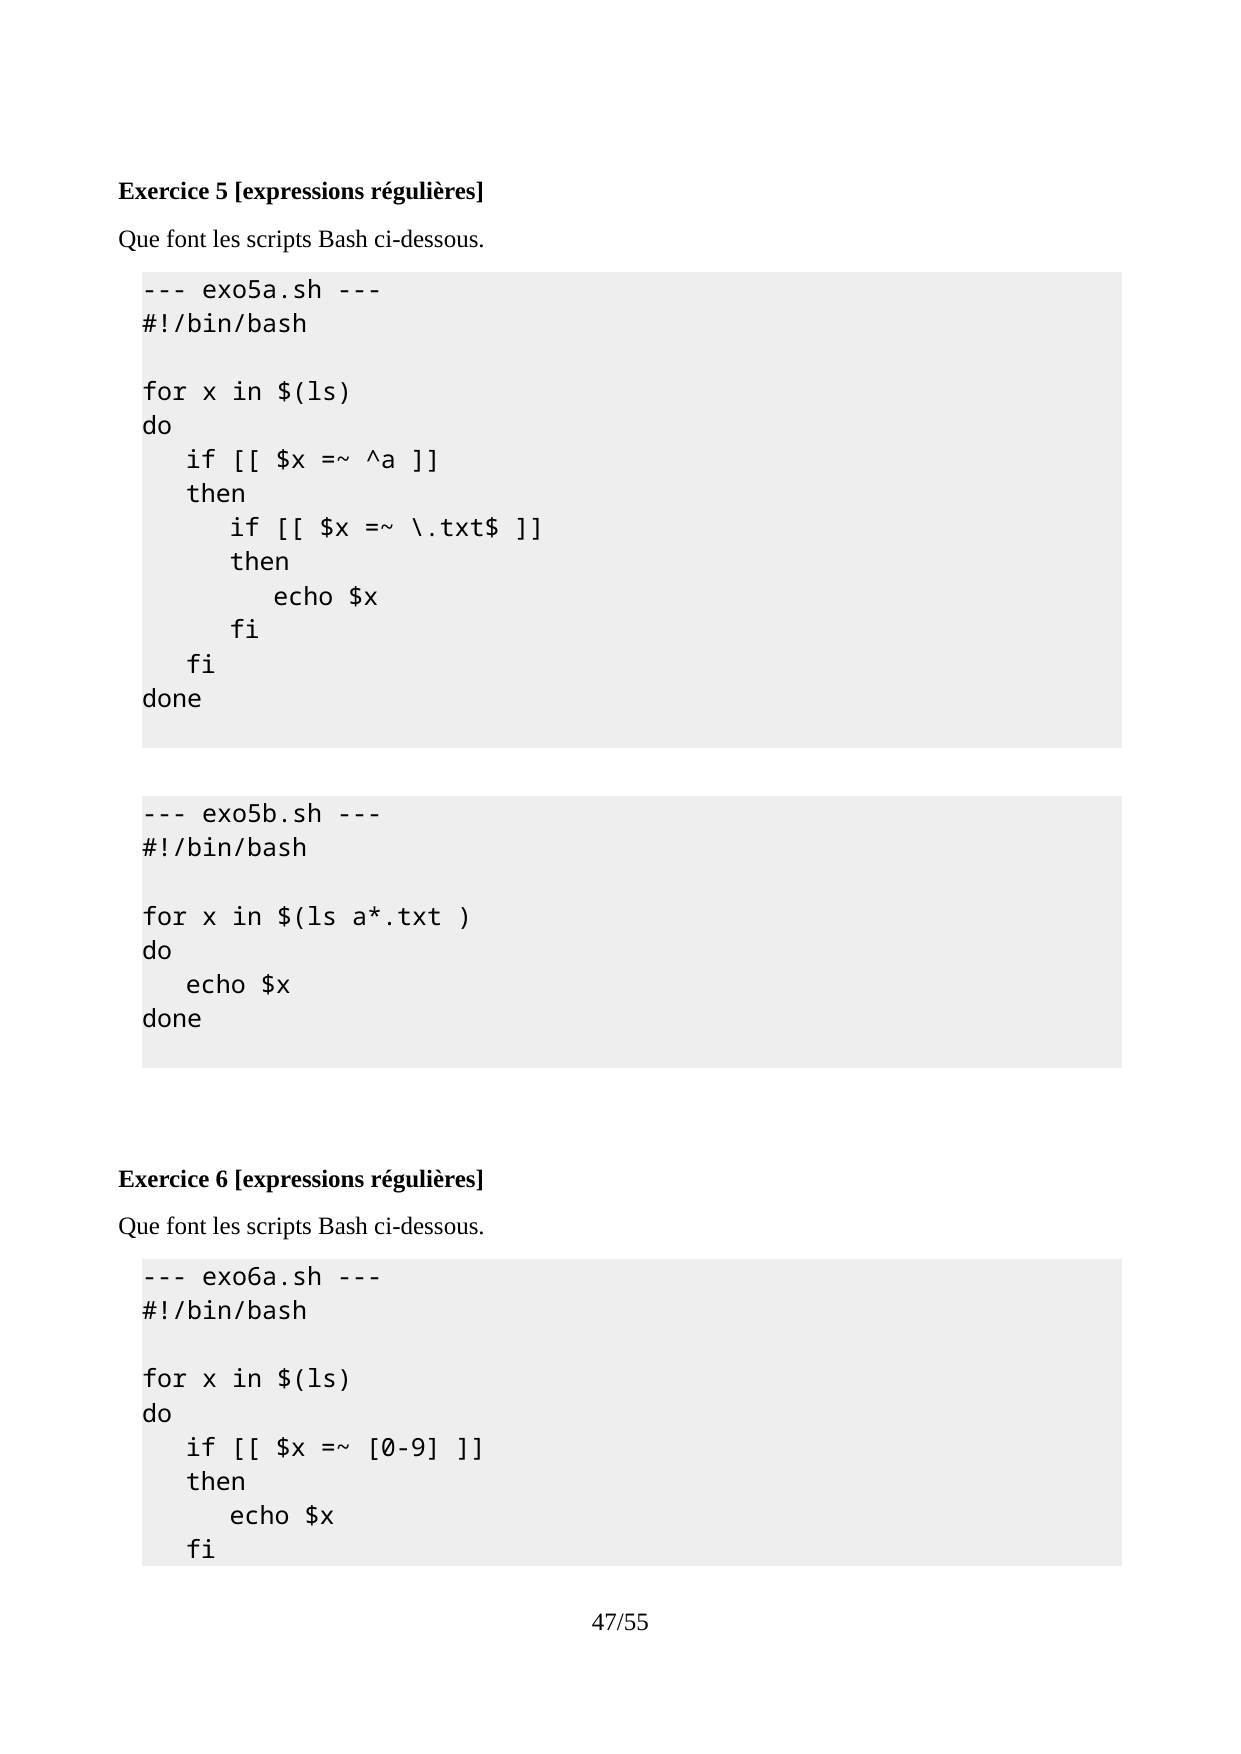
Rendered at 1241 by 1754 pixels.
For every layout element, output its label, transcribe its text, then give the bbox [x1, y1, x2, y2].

text #!/bin/bash for x in $(ls) do if [[ $x =~ [0-9] ]] then echo $x fi [142, 1293, 1122, 1566]
text --- exo5b.sh --- [142, 796, 1122, 830]
text Exercice 6 [expressions régulières] [118, 1164, 1122, 1192]
text #!/bin/bash for x in $(ls) do if [[ $x =~ ^a ]] then if [[ $x =~ \.txt$ ]] then echo $x fi fi done [142, 306, 1122, 714]
text Exercice 5 [expressions régulières] [118, 176, 1122, 205]
text --- exo6a.sh --- [142, 1259, 1122, 1293]
text #!/bin/bash for x in $(ls a*.txt ) do echo $x done [142, 830, 1122, 1034]
text --- exo5a.sh --- [142, 272, 1122, 306]
text Que font les scripts Bash ci-dessous. [118, 224, 1122, 253]
text Que font les scripts Bash ci-dessous. [118, 1211, 1122, 1240]
